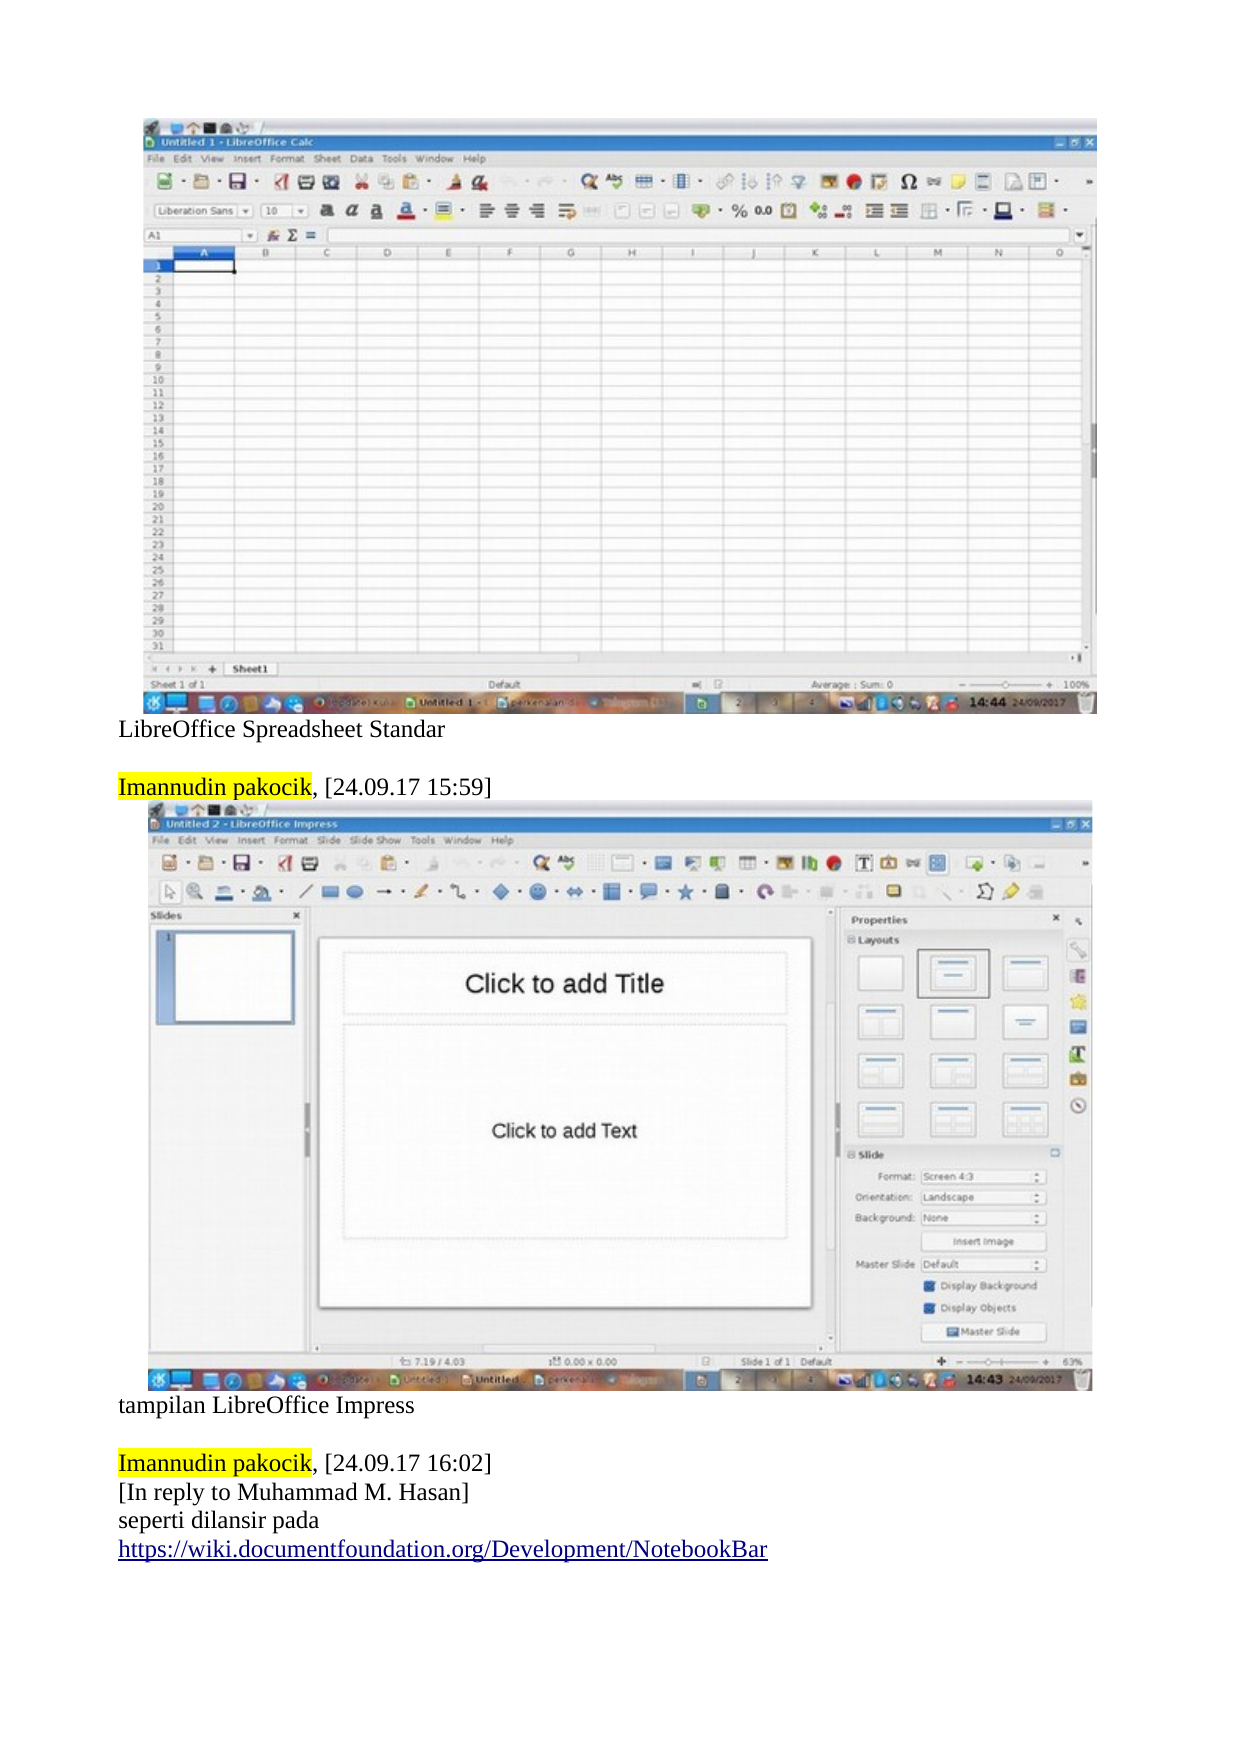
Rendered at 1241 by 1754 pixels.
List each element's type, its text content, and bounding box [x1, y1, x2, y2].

text seperti dilansir pada [118, 1505, 1122, 1534]
text Imannudin pakocik, [24.09.17 15:59] [118, 772, 1122, 800]
picture [148, 800, 1093, 1391]
text [In reply to Muhammad M. Hasan] [118, 1477, 1122, 1505]
text https://wiki.documentfoundation.org/Development/NotebookBar [118, 1534, 1122, 1563]
text LibreOffice Spreadsheet Standar [118, 118, 1122, 743]
text Imannudin pakocik, [24.09.17 16:02] [118, 1448, 1122, 1477]
text tampilan LibreOffice Impress [118, 800, 1122, 1419]
picture [143, 118, 1097, 714]
